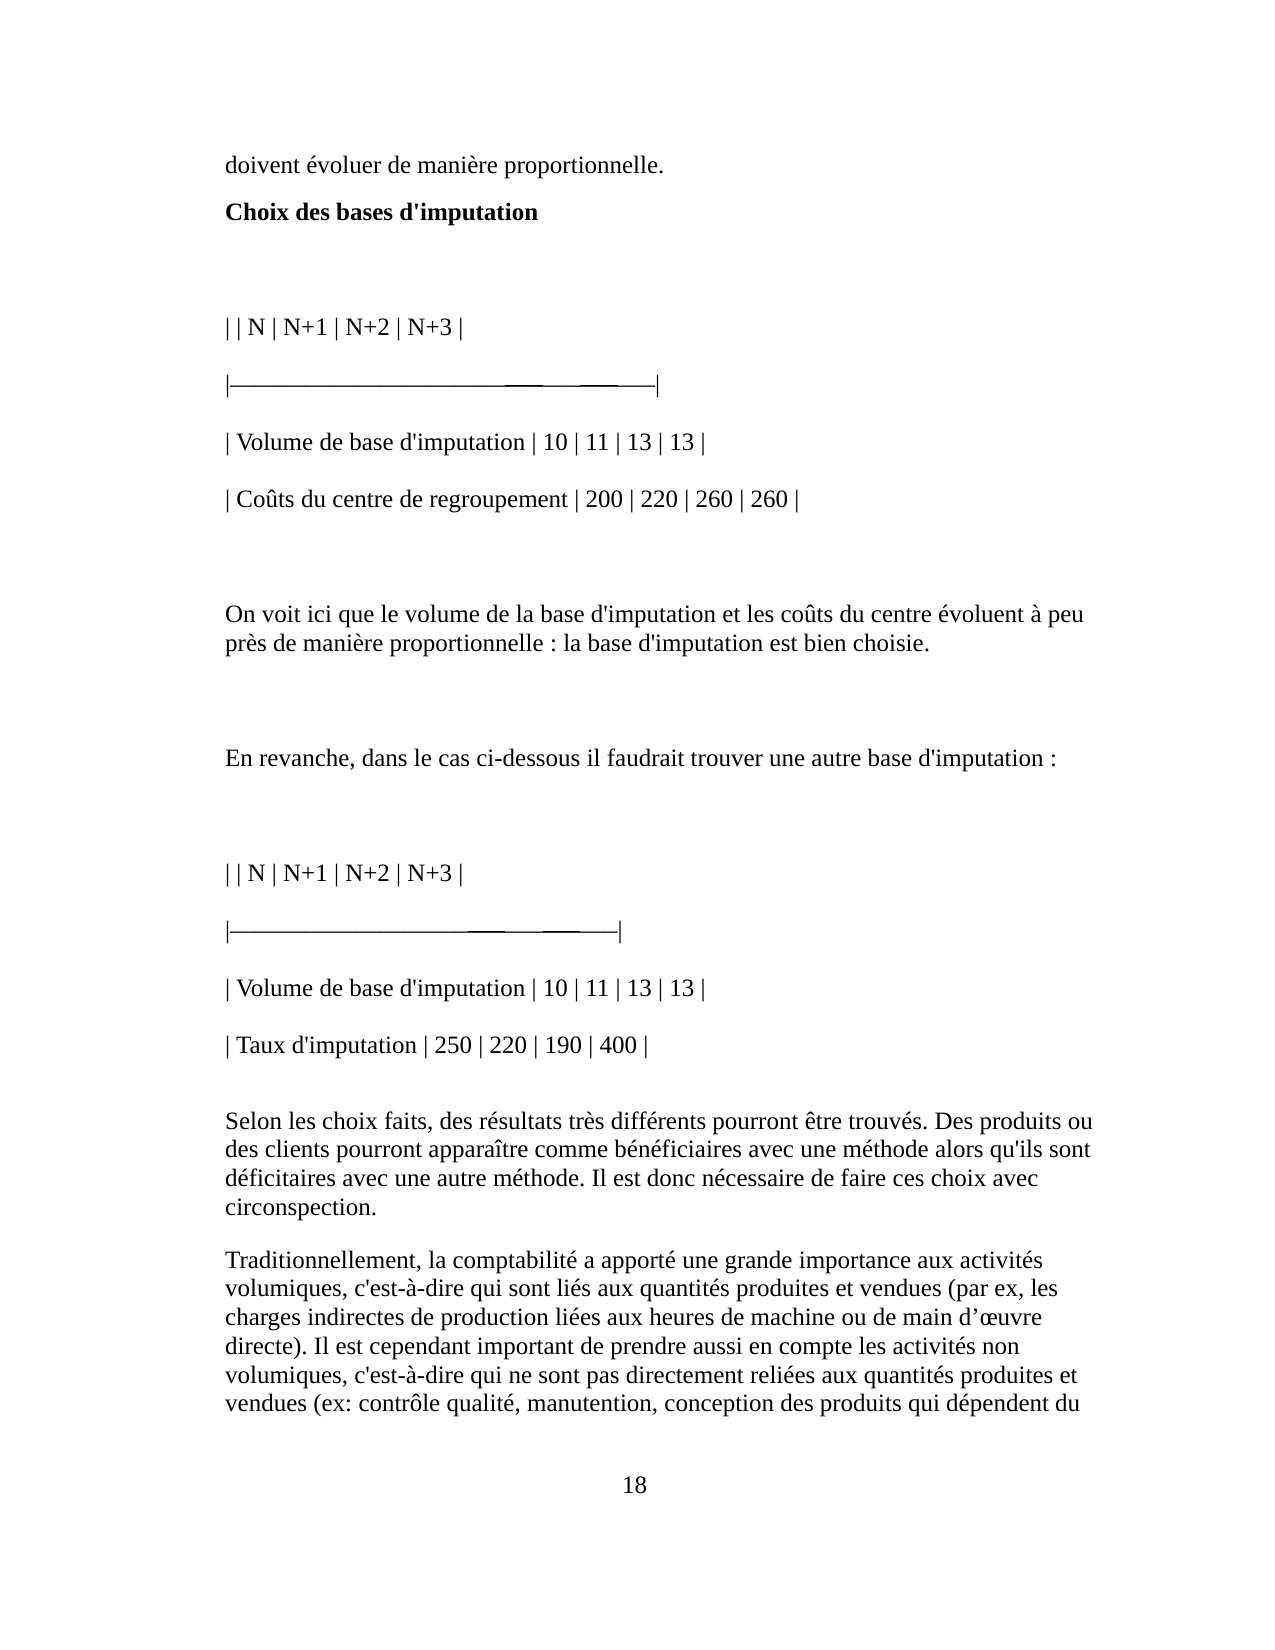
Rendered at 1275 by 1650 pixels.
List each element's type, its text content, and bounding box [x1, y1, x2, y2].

list Choix des bases d'imputation | | N | N+1 | N+2 | N+3 | |————————————–—–—–—–| | Volume de base d'imputation | 10 | 11 | 13 | 13 | | Coûts du centre de regroupement | 200 | 220 | 260 | 260 | On voit ici que le volume de la base d'imputation et les coûts du centre évoluent à peu près de manière proportionnelle : la base d'imputation est bien choisie. En revanche, dans le cas ci-dessous il faudrait trouver une autre base d'imputation : | | N | N+1 | N+2 | N+3 | |—————————–—–—–—–—–| | Volume de base d'imputation | 10 | 11 | 13 | 13 | | Taux d'imputation | 250 | 220 | 190 | 400 | [187, 197, 1125, 1088]
list doivent évoluer de manière proportionnelle. [187, 150, 1125, 179]
list Traditionnellement, la comptabilité a apporté une grande importance aux activités volumiques, c'est-à-dire qui sont liés aux quantités produites et vendues (par ex, les charges indirectes de production liées aux heures de machine ou de main d’œuvre directe). Il est cependant important de prendre aussi en compte les activités non volumiques, c'est-à-dire qui ne sont pas directement reliées aux quantités produites et vendues (ex: contrôle qualité, manutention, conception des produits qui dépendent du [225, 1245, 1125, 1417]
list Selon les choix faits, des résultats très différents pourront être trouvés. Des produits ou des clients pourront apparaître comme bénéficiaires avec une méthode alors qu'ils sont déficitaires avec une autre méthode. Il est donc nécessaire de faire ces choix avec circonspection. [187, 1106, 1125, 1221]
